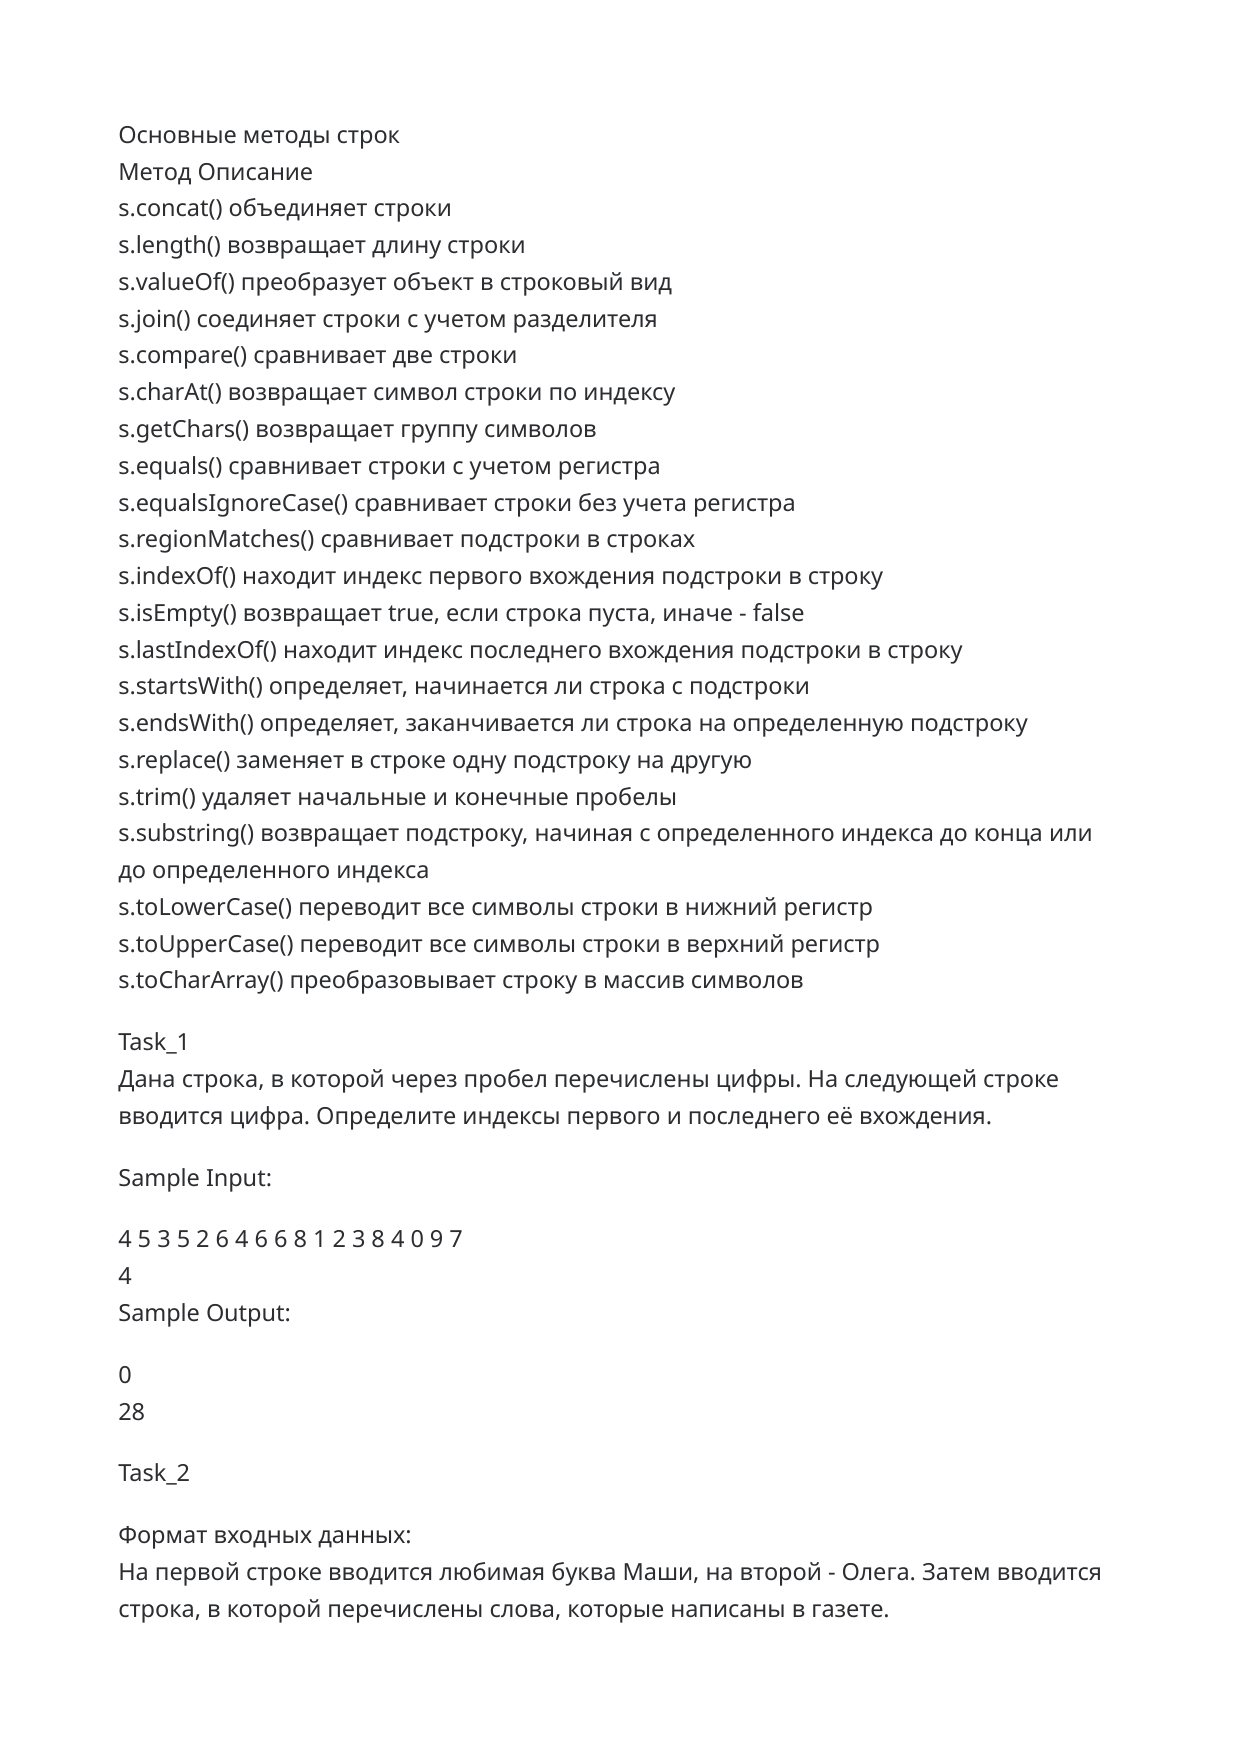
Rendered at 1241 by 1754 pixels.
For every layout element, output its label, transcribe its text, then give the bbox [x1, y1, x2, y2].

text Основные методы строк Метод Описание s.concat() объединяет строки s.length() возвращает длину строки s.valueOf() преобразует объект в строковый вид s.join() соединяет строки с учетом разделителя s.сompare() сравнивает две строки s.charAt() возвращает символ строки по индексу s.getChars() возвращает группу символов s.equals() сравнивает строки с учетом регистра s.equalsIgnoreCase() сравнивает строки без учета регистра s.regionMatches() сравнивает подстроки в строках s.indexOf() находит индекс первого вхождения подстроки в строку s.isEmpty() возвращает true, если строка пуста, иначе - false s.lastIndexOf() находит индекс последнего вхождения подстроки в строку s.startsWith() определяет, начинается ли строка с подстроки s.endsWith() определяет, заканчивается ли строка на определенную подстроку s.replace() заменяет в строке одну подстроку на другую s.trim() удаляет начальные и конечные пробелы s.substring() возвращает подстроку, начиная с определенного индекса до конца или до определенного индекса s.toLowerCase() переводит все символы строки в нижний регистр s.toUpperCase() переводит все символы строки в верхний регистр s.toCharArray() преобразовывает строку в массив символов [118, 118, 1122, 996]
text Task_1 Дана строка, в которой через пробел перечислены цифры. На следующей строке вводится цифра. Определите индексы первого и последнего её вхождения. [118, 1026, 1122, 1131]
text Sample Input: [118, 1161, 1122, 1193]
text 0 28 [118, 1358, 1122, 1427]
text 4 5 3 5 2 6 4 6 6 8 1 2 3 8 4 0 9 7 4 Sample Output: [118, 1223, 1122, 1328]
text Формат входных данных: На первой строке вводится любимая буква Маши, на второй - Олега. Затем вводится строка, в которой перечислены слова, которые написаны в газете. [118, 1518, 1122, 1624]
text Task_2 [118, 1457, 1122, 1488]
